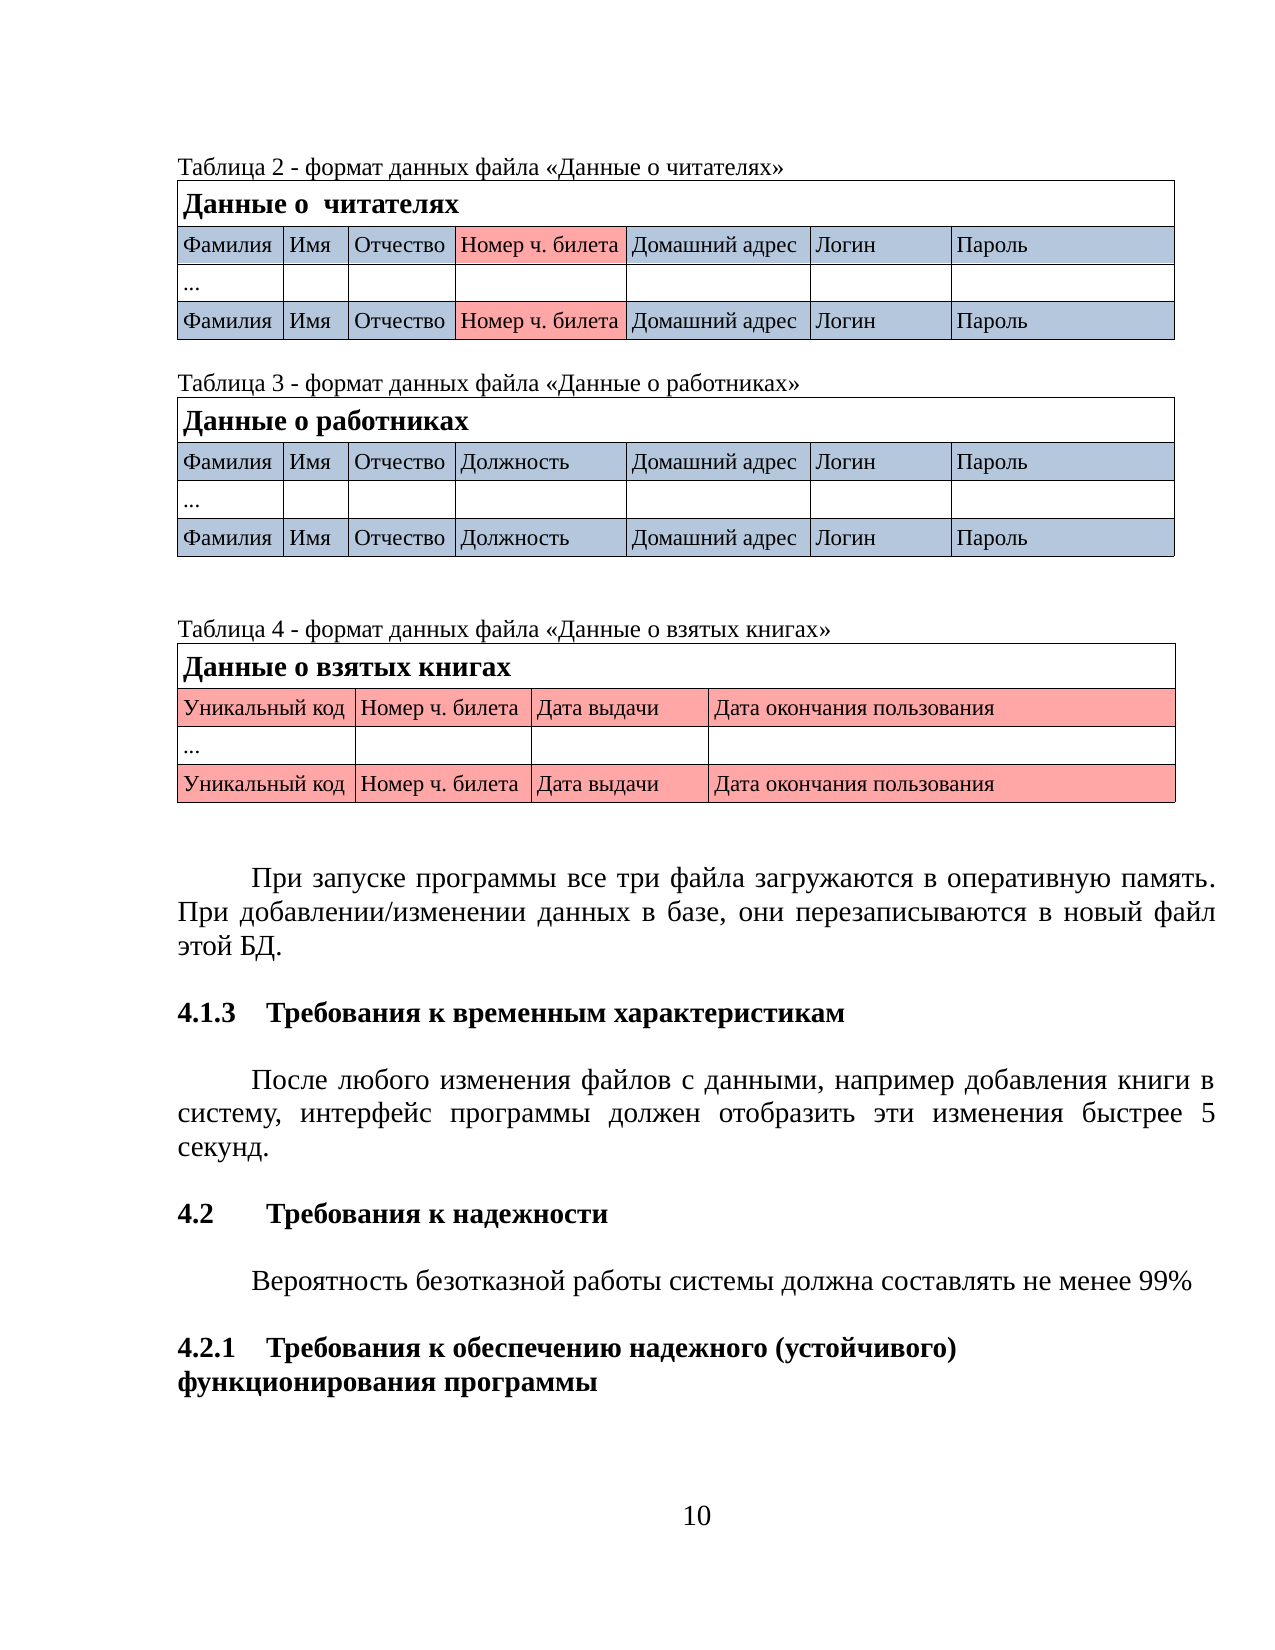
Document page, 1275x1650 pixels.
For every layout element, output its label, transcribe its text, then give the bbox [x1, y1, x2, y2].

table_cell [627, 481, 810, 518]
table_cell Логин [811, 443, 951, 480]
table_cell [811, 481, 951, 518]
table_cell Логин [811, 519, 951, 556]
table_cell ... [178, 481, 283, 518]
text Вероятность безотказной работы системы должна составлять не менее 99% [177, 1263, 1216, 1297]
table_cell [811, 265, 951, 301]
table_cell Домашний адрес [627, 227, 810, 263]
table_cell Пароль [952, 519, 1174, 556]
text При запуске программы все три файла загружаются в оперативную память. При добавлении/изменении данных в базе, они перезаписываются в новый файл этой БД. [177, 861, 1216, 961]
table_cell Уникальный код [178, 765, 355, 802]
table_cell Номер ч. билета [356, 689, 531, 726]
table_cell ... [178, 265, 283, 301]
table_header Данные о взятых книгах [178, 644, 1175, 688]
table_cell Отчество [349, 302, 455, 339]
text После любого изменения файлов с данными, например добавления книги в систему, интерфейс программы должен отобразить эти изменения быстрее 5 секунд. [177, 1062, 1216, 1162]
table_cell Фамилия [178, 443, 283, 480]
table_cell Отчество [349, 227, 455, 263]
table_cell Дата выдачи [532, 689, 708, 726]
table_cell Отчество [349, 443, 455, 480]
table_cell [952, 265, 1174, 301]
table_cell Фамилия [178, 519, 283, 556]
table_cell Пароль [952, 302, 1174, 339]
table_cell Номер ч. билета [456, 227, 626, 263]
table_cell Имя [284, 302, 348, 339]
table_cell Фамилия [178, 302, 283, 339]
table_cell Должность [456, 519, 626, 556]
table_cell [952, 481, 1174, 518]
table_cell [356, 727, 531, 764]
text Таблица 3 - формат данных файла «Данные о работниках» [177, 368, 1216, 397]
table_cell Отчество [349, 519, 455, 556]
table_cell [349, 265, 455, 301]
table_cell Номер ч. билета [456, 302, 626, 339]
table_cell ... [178, 727, 355, 764]
table_cell Уникальный код [178, 689, 355, 726]
table_cell Домашний адрес [627, 519, 810, 556]
table_cell Фамилия [178, 227, 283, 263]
table_cell Должность [456, 443, 626, 480]
table_cell Дата выдачи [532, 765, 708, 802]
subtitle Требования к временным характеристикам [177, 995, 1216, 1028]
text Таблица 4 - формат данных файла «Данные о взятых книгах» [177, 614, 1216, 643]
table_cell Пароль [952, 227, 1174, 263]
text Таблица 2 - формат данных файла «Данные о читателях» [177, 152, 1216, 180]
table_cell Имя [284, 519, 348, 556]
table_cell Номер ч. билета [356, 765, 531, 802]
table_cell Дата окончания пользования [709, 689, 1175, 726]
table_header Данные о читателях [178, 181, 1174, 226]
table_cell [627, 265, 810, 301]
subtitle Требования к надежности [177, 1196, 1216, 1229]
subtitle Требования к обеспечению надежного (устойчивого) функционирования программы [177, 1330, 1216, 1397]
table_cell Домашний адрес [627, 302, 810, 339]
table_cell [456, 481, 626, 518]
table_cell [709, 727, 1175, 764]
table_cell [349, 481, 455, 518]
table_cell Логин [811, 302, 951, 339]
table_cell [532, 727, 708, 764]
table_cell Домашний адрес [627, 443, 810, 480]
table_cell Логин [811, 227, 951, 263]
table_cell [456, 265, 626, 301]
table_cell [284, 481, 348, 518]
table_header Данные о работниках [178, 398, 1174, 442]
table_cell Дата окончания пользования [709, 765, 1175, 802]
table_cell Имя [284, 227, 348, 263]
table_cell Имя [284, 443, 348, 480]
table_cell Пароль [952, 443, 1174, 480]
table_cell [284, 265, 348, 301]
